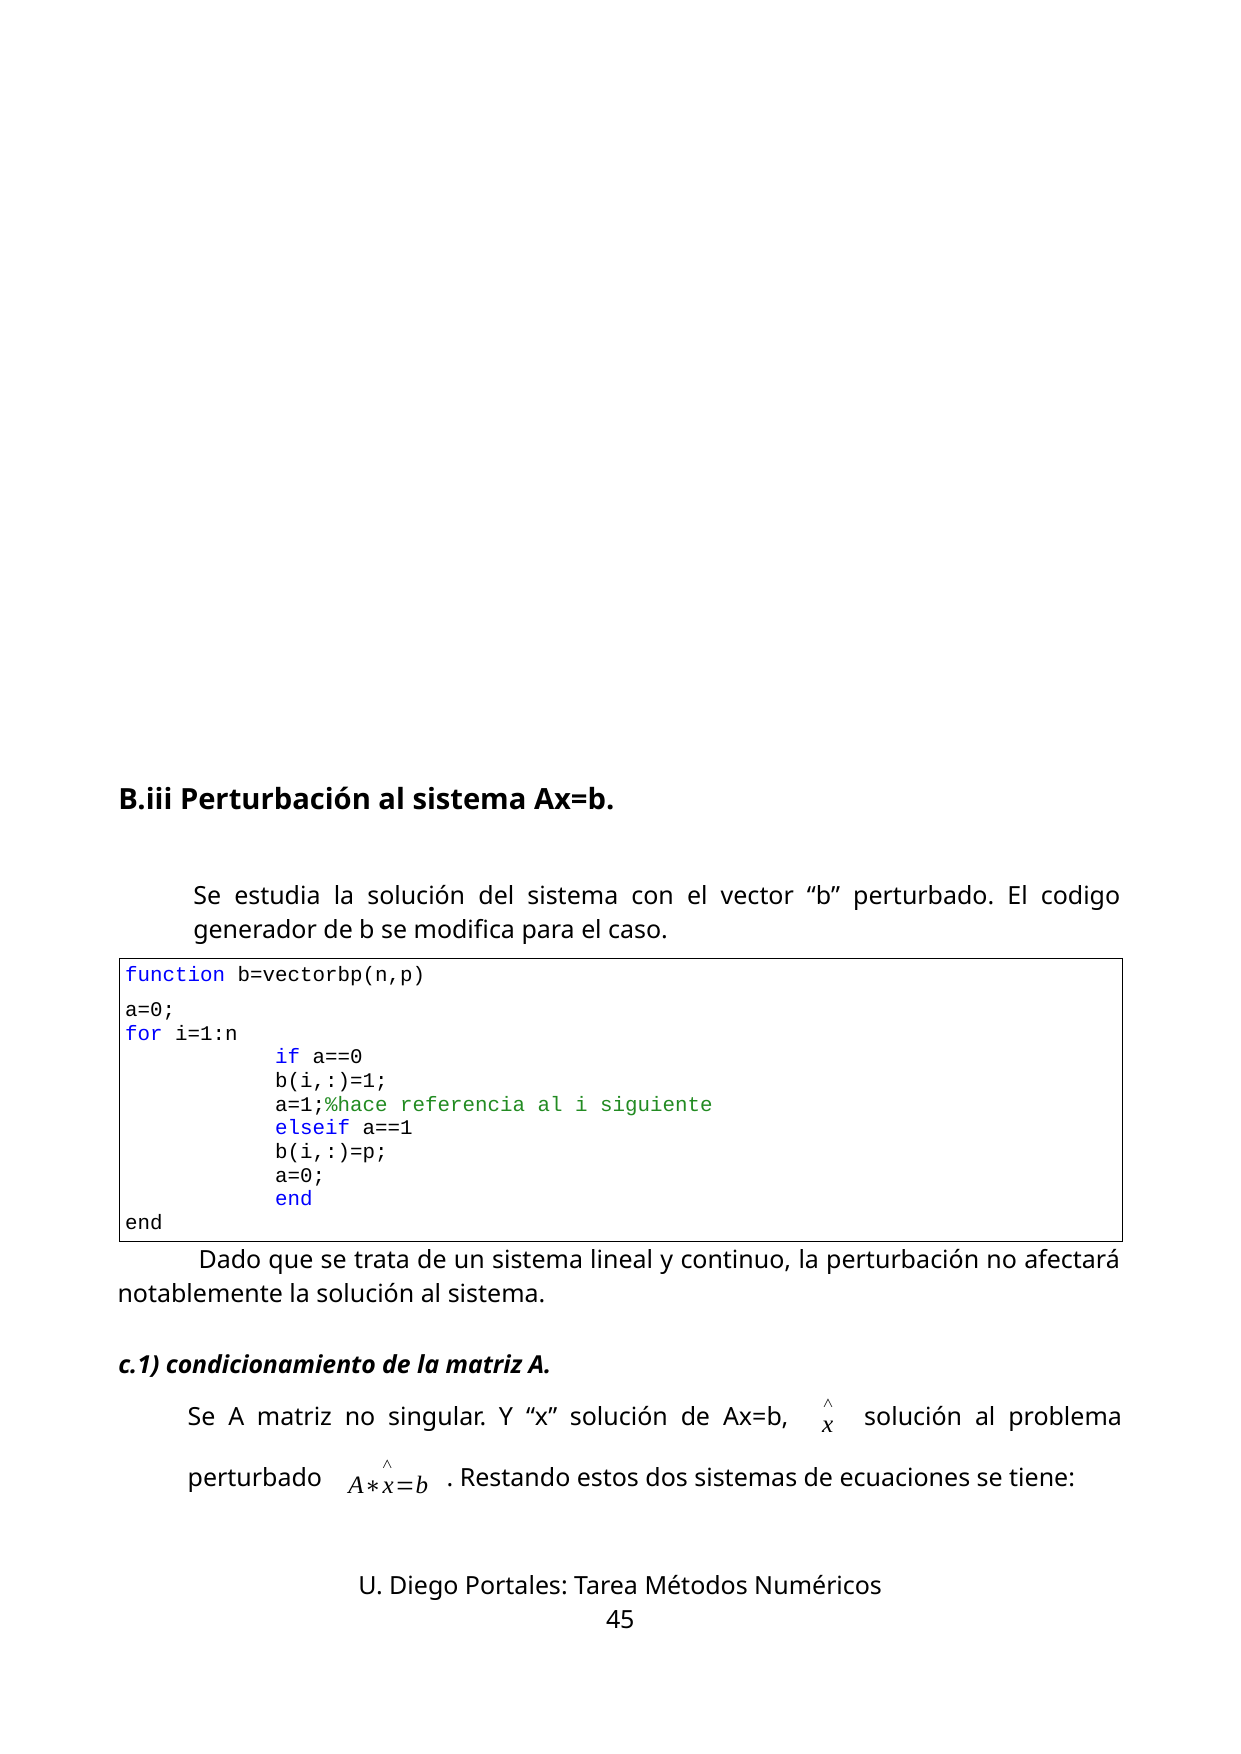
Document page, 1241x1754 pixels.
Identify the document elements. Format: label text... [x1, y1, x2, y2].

table_header function b=vectorbp(n,p) a=0; for i=1:n if a==0 b(i,:)=1; a=1;%hace referencia al i siguiente elseif a==1 b(i,:)=p; a=0; end end [120, 959, 1122, 1241]
list Dado que se trata de un sistema lineal y continuo, la perturbación no afectará notablemente la solución al sistema. [117, 1241, 1122, 1309]
list Se A matriz no singular. Y “x” solución de Ax=b, solución al problema perturbado . Restando estos dos sistemas de ecuaciones se tiene: [187, 1393, 1122, 1498]
subtitle c.1) condicionamiento de la matriz A. [118, 1347, 1122, 1381]
list Se estudia la solución del sistema con el vector “b” perturbado. El codigo generador de b se modifica para el caso. [156, 877, 1122, 945]
subtitle B.iii Perturbación al sistema Ax=b. [118, 778, 1122, 818]
